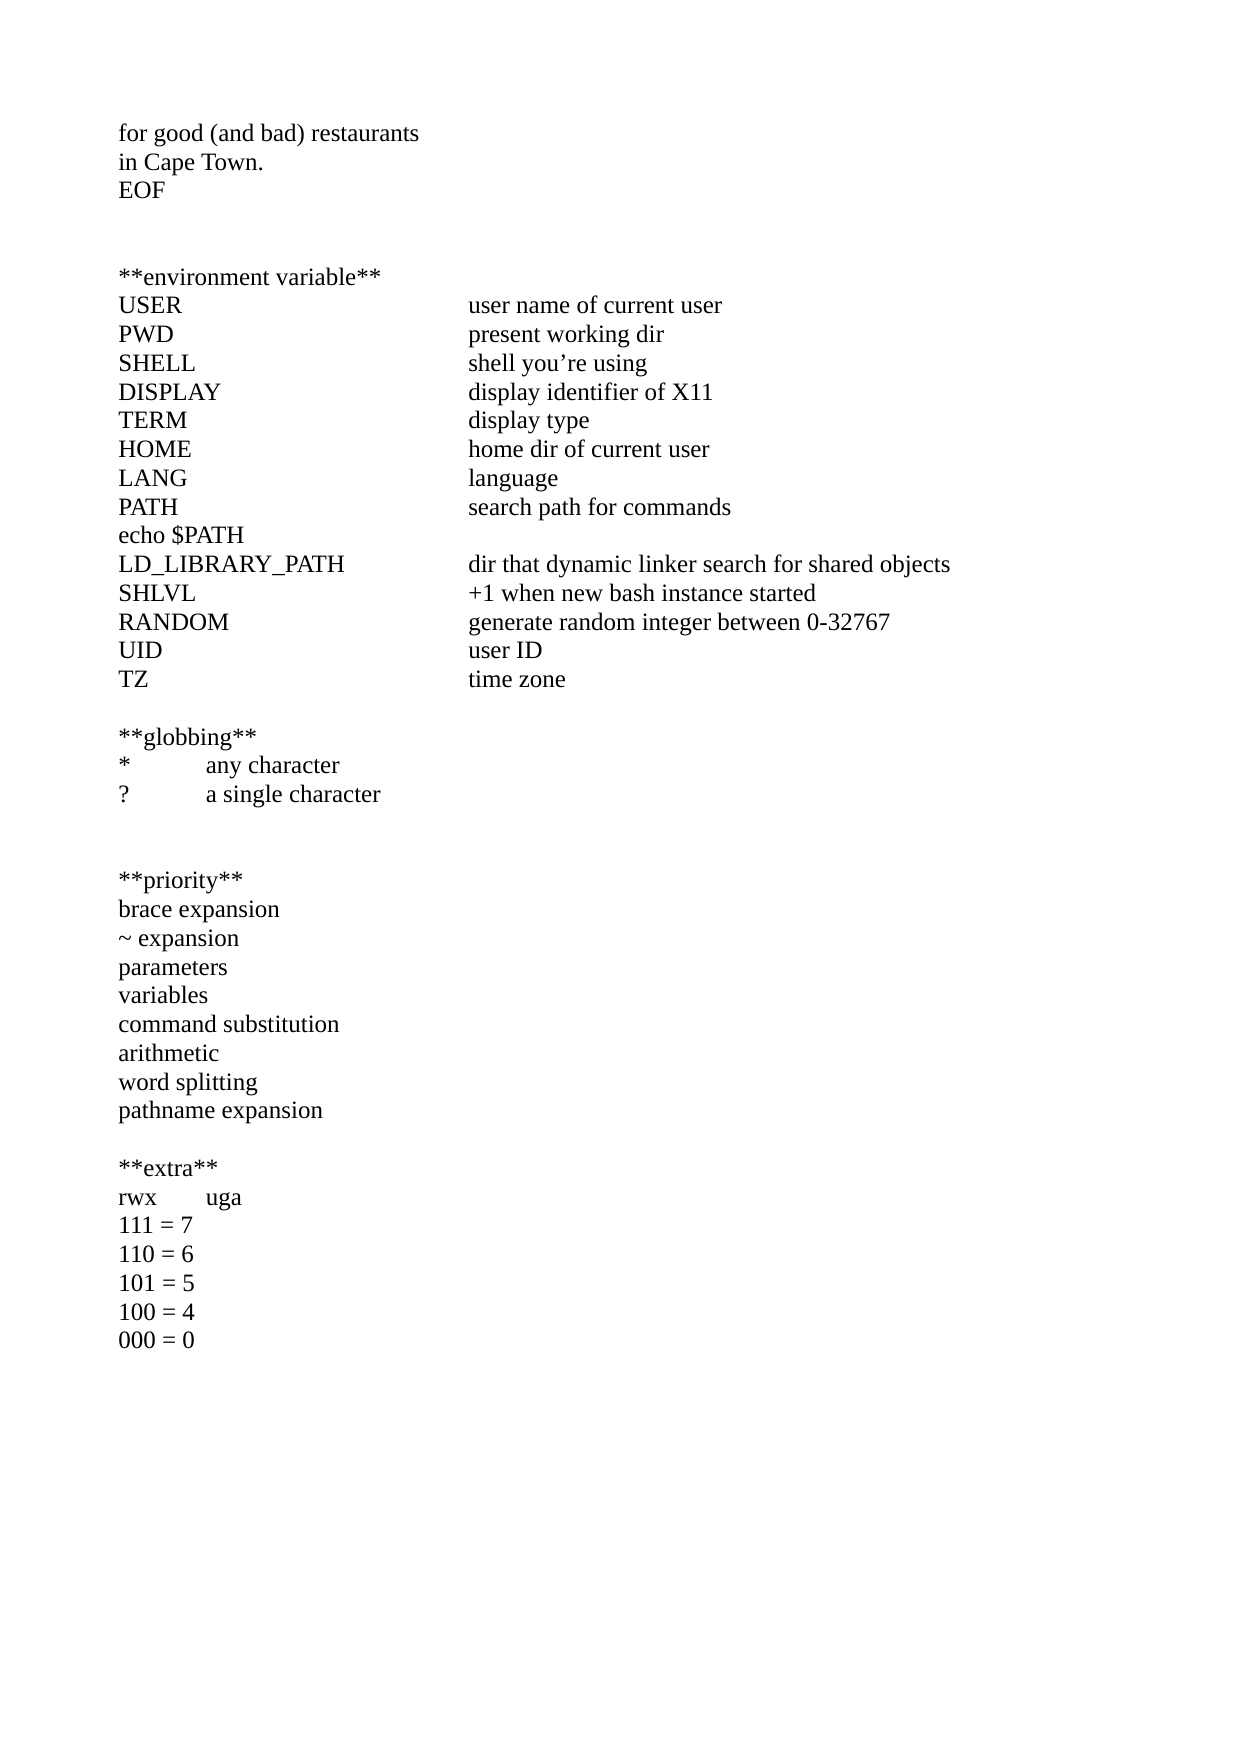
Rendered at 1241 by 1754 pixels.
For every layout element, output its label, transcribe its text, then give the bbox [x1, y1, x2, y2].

text pathname expansion [118, 1096, 1122, 1124]
text TZ time zone [118, 664, 1122, 693]
text UID user ID [118, 636, 1122, 664]
text 000 = 0 [118, 1326, 1122, 1354]
text * any character [118, 751, 1122, 779]
text SHLVL +1 when new bash instance started [118, 578, 1122, 607]
text DISPLAY display identifier of X11 [118, 377, 1122, 406]
text USER user name of current user [118, 291, 1122, 319]
text TERM display type [118, 406, 1122, 434]
text ? a single character [118, 779, 1122, 808]
text brace expansion [118, 894, 1122, 923]
text rwx uga [118, 1182, 1122, 1211]
text word splitting [118, 1067, 1122, 1096]
text **extra** [118, 1153, 1122, 1182]
text command substitution [118, 1009, 1122, 1038]
text RANDOM generate random integer between 0-32767 [118, 607, 1122, 636]
text for good (and bad) restaurants [118, 118, 1122, 147]
text 100 = 4 [118, 1297, 1122, 1326]
text echo $PATH [118, 521, 1122, 549]
text EOF [118, 176, 1122, 204]
text ~ expansion [118, 923, 1122, 952]
text LANG language [118, 463, 1122, 492]
text **globbing** [118, 722, 1122, 751]
text 111 = 7 [118, 1211, 1122, 1239]
text in Cape Town. [118, 147, 1122, 176]
text PWD present working dir [118, 319, 1122, 348]
text arithmetic [118, 1038, 1122, 1067]
text HOME home dir of current user [118, 434, 1122, 463]
text PATH search path for commands [118, 492, 1122, 521]
text variables [118, 981, 1122, 1009]
text parameters [118, 952, 1122, 981]
text SHELL shell you’re using [118, 348, 1122, 377]
text 101 = 5 [118, 1268, 1122, 1297]
text LD_LIBRARY_PATH dir that dynamic linker search for shared objects [118, 549, 1122, 578]
text **priority** [118, 866, 1122, 894]
text **environment variable** [118, 262, 1122, 291]
text 110 = 6 [118, 1239, 1122, 1268]
